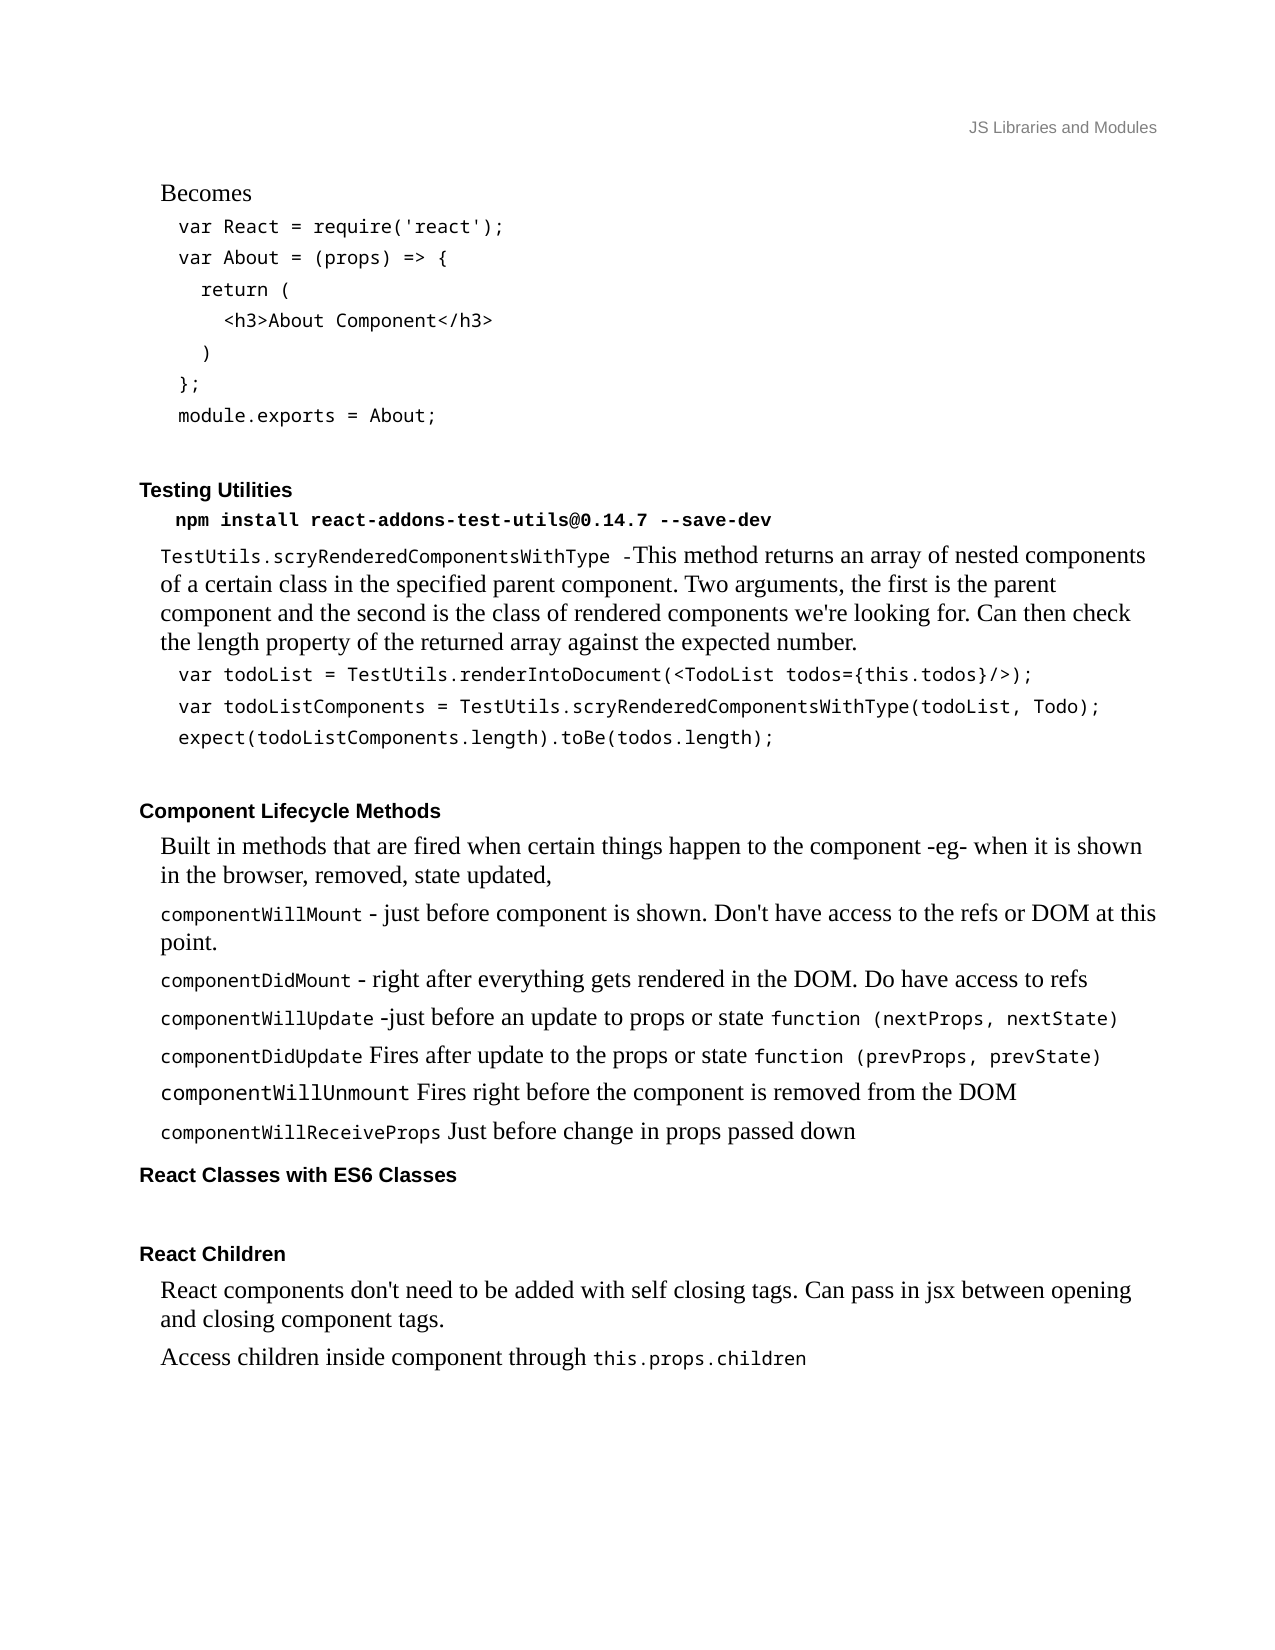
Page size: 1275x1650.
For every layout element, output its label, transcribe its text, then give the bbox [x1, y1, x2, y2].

text module.exports = About; [178, 402, 1157, 428]
text React components don't need to be added with self closing tags. Can pass in jsx between opening and closing component tags. [160, 1275, 1157, 1333]
text var todoListComponents = TestUtils.scryRenderedComponentsWithType(todoList, Todo); [178, 693, 1157, 719]
text <h3>About Component</h3> [178, 308, 1157, 333]
text }; [178, 371, 1157, 396]
text Built in methods that are fired when certain things happen to the component -eg- when it is shown in the browser, removed, state updated, [160, 831, 1157, 889]
text ) [178, 339, 1157, 365]
text componentDidMount - right after everything gets rendered in the DOM. Do have access to refs [160, 964, 1157, 993]
text npm install react-addons-test-utils@0.14.7 --save-dev [175, 510, 1157, 532]
text componentWillUpdate -just before an update to props or state function (nextProps, nextState) [160, 1002, 1157, 1031]
text return ( [178, 276, 1157, 302]
text var React = require('react'); [178, 213, 1157, 238]
subtitle React Children [139, 1242, 1157, 1266]
text componentWillReceiveProps Just before change in props passed down [160, 1116, 1157, 1144]
text TestUtils.scryRenderedComponentsWithType -This method returns an array of nested components of a certain class in the specified parent component. Two arguments, the first is the parent component and the second is the class of rendered components we're looking for. Can then check the length property of the returned array against the expected number. [160, 541, 1157, 656]
text expect(todoListComponents.length).toBe(todos.length); [178, 725, 1157, 750]
text var About = (props) => { [178, 244, 1157, 270]
text var todoList = TestUtils.renderIntoDocument(<TodoList todos={this.todos}/>); [178, 662, 1157, 687]
text Access children inside component through this.props.children [160, 1342, 1157, 1370]
text componentDidUpdate Fires after update to the props or state function (prevProps, prevState) [160, 1040, 1157, 1068]
subtitle Testing Utilities [139, 477, 1157, 501]
text componentWillUnmount Fires right before the component is removed from the DOM [160, 1077, 1157, 1107]
subtitle React Classes with ES6 Classes [139, 1163, 1157, 1187]
subtitle Component Lifecycle Methods [139, 798, 1157, 822]
text Becomes [160, 178, 1157, 207]
text componentWillMount - just before component is shown. Don't have access to the refs or DOM at this point. [160, 898, 1157, 955]
